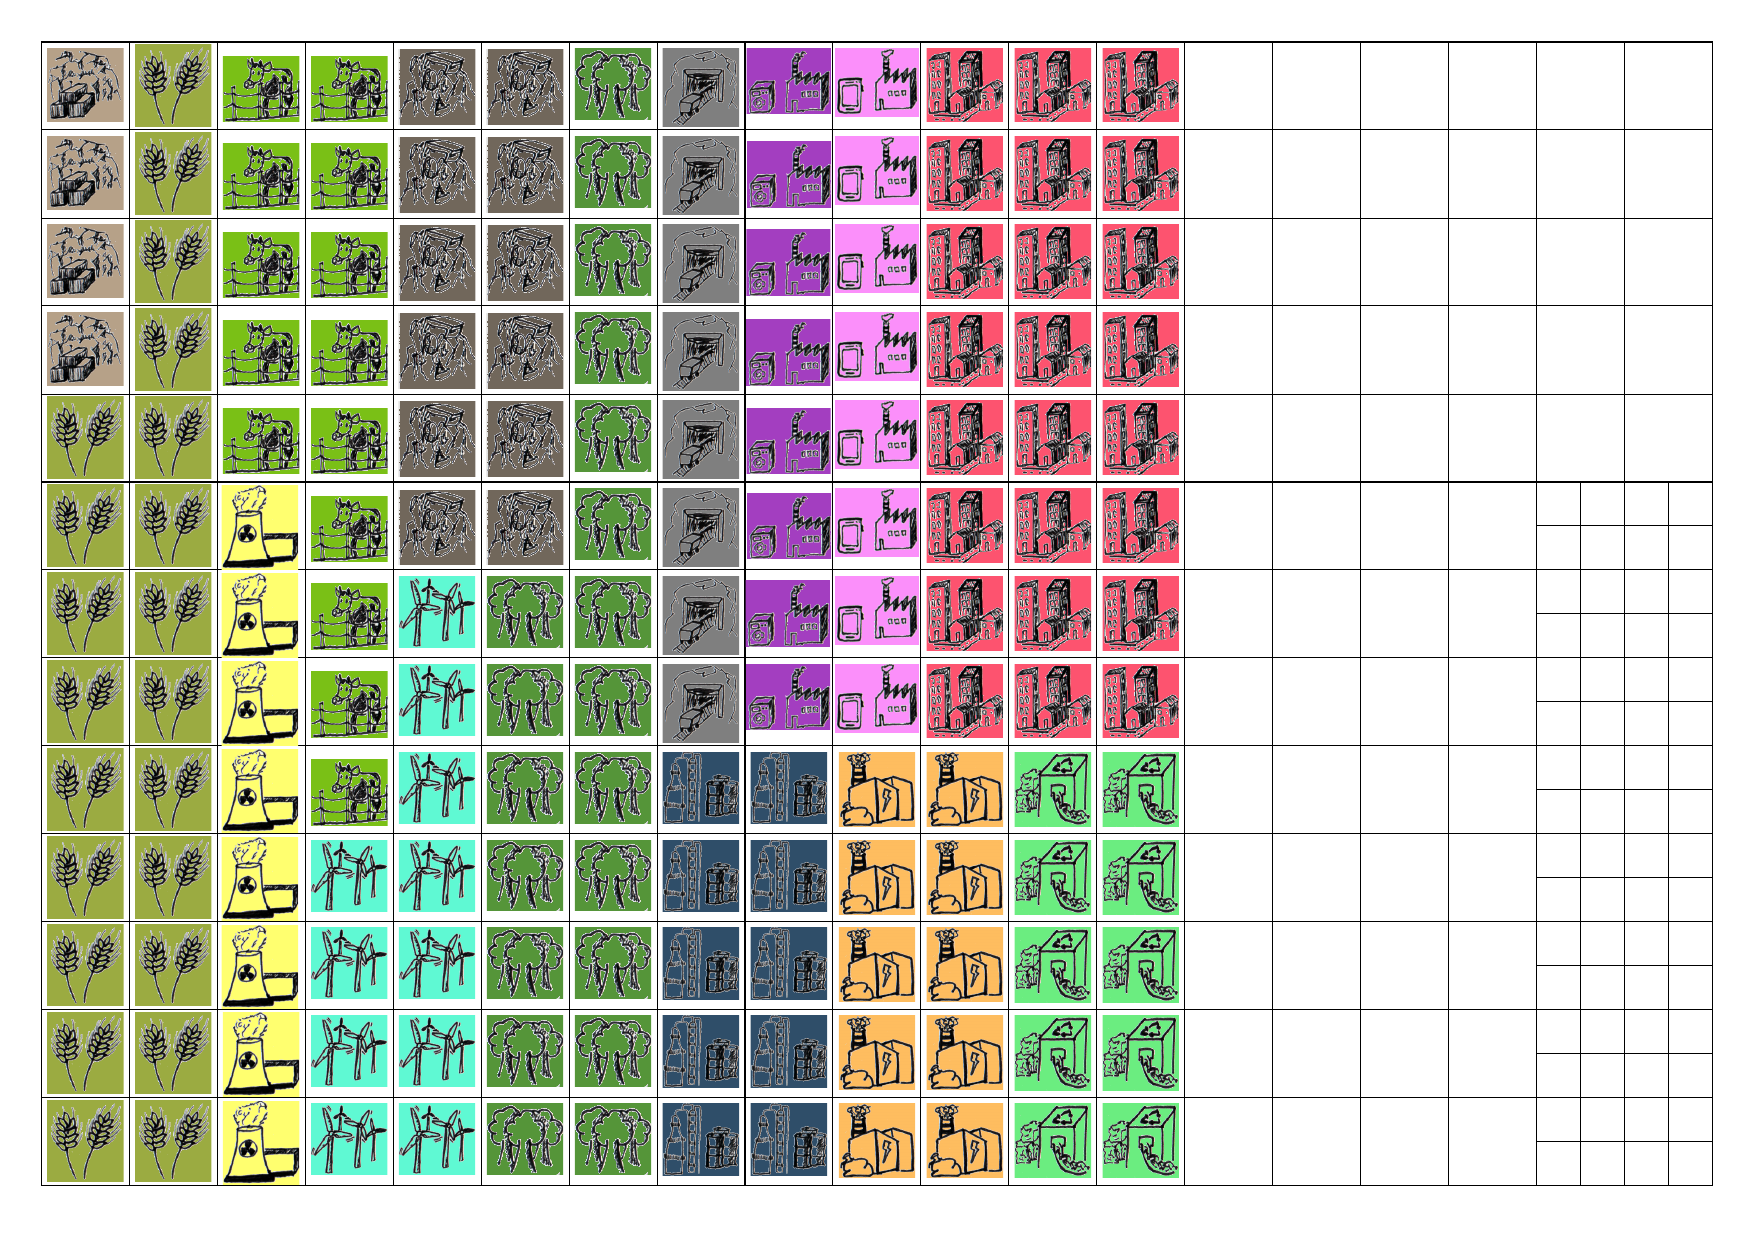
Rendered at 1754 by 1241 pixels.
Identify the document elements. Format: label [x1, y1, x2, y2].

table_cell [1625, 834, 1668, 877]
picture [662, 48, 740, 127]
picture [662, 224, 740, 303]
table_cell [1537, 790, 1580, 833]
table_cell [658, 219, 744, 305]
table_cell [218, 219, 305, 305]
table_cell [1669, 1142, 1712, 1185]
table_cell [1273, 219, 1360, 305]
picture [746, 664, 831, 730]
picture [47, 484, 124, 567]
picture [486, 576, 564, 648]
table_cell [1273, 395, 1360, 481]
table_cell [42, 219, 129, 305]
picture [486, 401, 564, 477]
picture [135, 748, 212, 831]
table_cell [1449, 570, 1536, 657]
table_cell [306, 1010, 393, 1097]
table_cell [306, 130, 393, 217]
table_cell [394, 483, 481, 569]
picture [662, 400, 740, 479]
table_cell [130, 219, 217, 305]
picture [47, 660, 124, 743]
picture [662, 488, 740, 567]
table_cell [1185, 1010, 1272, 1097]
table_cell [394, 219, 481, 305]
table_cell [130, 306, 217, 393]
table_cell [570, 570, 657, 657]
table_cell [1097, 570, 1184, 657]
picture [835, 664, 919, 733]
picture [662, 576, 740, 655]
picture [926, 224, 1003, 299]
table_cell [1581, 1054, 1624, 1097]
picture [1014, 1015, 1092, 1091]
table_header [1449, 43, 1536, 129]
table_cell [1581, 966, 1624, 1009]
table_cell [130, 1010, 217, 1097]
table_cell [658, 922, 744, 1009]
picture [398, 401, 476, 477]
table_cell [570, 219, 657, 305]
picture [222, 320, 300, 386]
table_cell [1273, 1010, 1360, 1097]
picture [574, 48, 652, 120]
table_cell [1537, 483, 1580, 525]
table_cell [921, 570, 1008, 657]
table_cell [1581, 746, 1624, 789]
table_cell [482, 922, 569, 1009]
picture [662, 927, 740, 1000]
picture [486, 927, 564, 999]
table_cell [42, 746, 129, 833]
table_cell [1625, 614, 1668, 657]
table_cell [1361, 483, 1448, 569]
table_cell [1185, 1098, 1272, 1185]
picture [1014, 224, 1092, 299]
picture [574, 752, 652, 824]
table_cell [482, 483, 569, 569]
table_cell [1581, 834, 1624, 877]
table_cell [482, 130, 569, 217]
picture [486, 225, 564, 301]
picture [222, 232, 300, 298]
table_header [42, 43, 129, 129]
picture [1014, 576, 1092, 651]
table_cell [1581, 922, 1624, 965]
picture [47, 748, 124, 831]
table_cell [833, 395, 920, 481]
table_cell [1361, 1010, 1448, 1097]
table_cell [1185, 395, 1272, 481]
picture [1102, 664, 1179, 738]
picture [221, 485, 299, 570]
table_cell [1581, 1010, 1624, 1053]
table_cell [1449, 1010, 1536, 1097]
table_cell [42, 306, 129, 393]
table_cell [1581, 1142, 1624, 1185]
picture [311, 1103, 388, 1175]
picture [1102, 488, 1179, 563]
table_cell [1537, 219, 1624, 305]
picture [1102, 48, 1179, 122]
table_cell [1625, 1054, 1668, 1097]
picture [1102, 312, 1179, 387]
table_cell [1097, 219, 1184, 305]
table_cell [746, 219, 832, 305]
table_cell [1581, 526, 1624, 569]
table_cell [1185, 130, 1272, 217]
table_cell [921, 1010, 1008, 1097]
picture [135, 220, 212, 303]
table_cell [1669, 570, 1712, 613]
table_cell [306, 395, 393, 481]
picture [1102, 400, 1179, 475]
picture [398, 664, 476, 736]
picture [486, 313, 564, 389]
table_header [1625, 43, 1712, 129]
picture [1014, 1103, 1092, 1178]
table_cell [1273, 483, 1360, 569]
table_cell [658, 395, 744, 481]
picture [47, 224, 124, 298]
table_cell [1185, 219, 1272, 305]
table_cell [833, 219, 920, 305]
picture [221, 661, 299, 746]
table_cell [658, 658, 744, 745]
table_cell [42, 570, 129, 657]
table_cell [1097, 483, 1184, 569]
picture [838, 1015, 916, 1090]
table_cell [482, 746, 569, 833]
table_cell [921, 483, 1008, 569]
table_cell [394, 1010, 481, 1097]
table_cell [482, 219, 569, 305]
picture [47, 1012, 124, 1094]
table_cell [130, 395, 217, 481]
table_cell [482, 1010, 569, 1097]
picture [1014, 312, 1092, 387]
picture [311, 320, 388, 386]
picture [221, 749, 299, 833]
picture [486, 490, 564, 565]
table_cell [1625, 1098, 1668, 1141]
picture [135, 44, 212, 127]
picture [1102, 840, 1179, 915]
table_cell [1669, 790, 1712, 833]
picture [222, 1012, 300, 1097]
table_cell [1185, 658, 1272, 745]
table_cell [1625, 790, 1668, 833]
table_cell [1537, 922, 1580, 965]
table_cell [921, 746, 1008, 833]
picture [1014, 488, 1092, 563]
picture [222, 1101, 300, 1185]
table_cell [1581, 614, 1624, 657]
table_cell [658, 306, 744, 393]
table_cell [394, 395, 481, 481]
table_cell [1537, 746, 1580, 789]
table_cell [394, 922, 481, 1009]
picture [47, 924, 124, 1006]
picture [574, 927, 652, 999]
table_cell [1537, 570, 1580, 613]
table_header [306, 43, 393, 129]
table_cell [1669, 966, 1712, 1009]
table_cell [218, 922, 305, 1009]
picture [574, 224, 652, 296]
picture [746, 319, 831, 386]
picture [135, 484, 212, 567]
picture [662, 136, 740, 215]
table_cell [1669, 878, 1712, 921]
table_cell [658, 483, 744, 569]
picture [838, 840, 916, 915]
table_cell [1537, 834, 1580, 877]
table_cell [218, 130, 305, 217]
table_cell [570, 395, 657, 481]
table_cell [1625, 395, 1712, 481]
picture [926, 136, 1003, 211]
table_cell [1625, 483, 1668, 525]
table_cell [1185, 483, 1272, 569]
table_cell [1625, 746, 1668, 789]
picture [486, 664, 564, 736]
picture [835, 576, 919, 645]
picture [746, 408, 831, 474]
table_cell [1537, 130, 1624, 217]
table_header [1009, 43, 1096, 129]
picture [926, 1015, 1004, 1090]
table_cell [1669, 526, 1712, 569]
table_cell [1449, 130, 1536, 217]
table_cell [306, 834, 393, 921]
picture [835, 312, 919, 381]
table_cell [1273, 306, 1360, 393]
table_cell [833, 483, 920, 569]
table_header [394, 43, 481, 129]
table_cell [1537, 1054, 1580, 1097]
picture [398, 752, 476, 824]
table_cell [1581, 702, 1624, 745]
table_cell [1581, 658, 1624, 701]
table_cell [658, 834, 744, 921]
picture [398, 490, 476, 565]
picture [311, 496, 388, 562]
table_cell [1625, 526, 1668, 569]
table_header [482, 43, 569, 129]
table_cell [1361, 130, 1448, 217]
picture [222, 408, 300, 474]
table_cell [482, 658, 569, 745]
table_cell [746, 746, 832, 833]
picture [662, 752, 740, 824]
table_cell [1273, 570, 1360, 657]
picture [1102, 576, 1179, 651]
picture [838, 1103, 916, 1178]
picture [926, 752, 1004, 827]
picture [1014, 752, 1092, 827]
table_cell [833, 658, 920, 745]
table_cell [218, 746, 305, 833]
table_cell [746, 306, 832, 393]
table_cell [42, 395, 129, 481]
table_cell [1097, 746, 1184, 833]
table_cell [306, 306, 393, 393]
picture [1014, 136, 1092, 211]
table_cell [1625, 306, 1712, 393]
table_cell [1581, 483, 1624, 525]
table_cell [1669, 746, 1712, 789]
table_cell [1669, 1054, 1712, 1097]
picture [574, 664, 652, 736]
table_cell [1009, 395, 1096, 481]
picture [750, 927, 828, 1000]
picture [574, 576, 652, 648]
table_cell [1009, 570, 1096, 657]
picture [47, 312, 124, 386]
table_cell [1009, 483, 1096, 569]
picture [1102, 1015, 1179, 1091]
table_cell [1361, 1098, 1448, 1185]
picture [311, 583, 388, 650]
table_cell [746, 834, 832, 921]
table_cell [746, 1098, 832, 1185]
table_cell [1625, 658, 1668, 701]
table_cell [921, 658, 1008, 745]
picture [750, 1103, 828, 1176]
picture [926, 927, 1004, 1002]
picture [1102, 927, 1179, 1003]
picture [135, 308, 212, 391]
table_cell [1273, 922, 1360, 1009]
table_header [1361, 43, 1448, 129]
picture [311, 840, 388, 912]
table_cell [482, 306, 569, 393]
table_cell [130, 483, 217, 569]
table_cell [1669, 1010, 1712, 1053]
table_cell [1009, 1010, 1096, 1097]
table_cell [482, 834, 569, 921]
picture [747, 141, 832, 208]
table_cell [1669, 834, 1712, 877]
table_cell [1625, 570, 1668, 613]
table_cell [1273, 746, 1360, 833]
table_header [1273, 43, 1360, 129]
table_cell [482, 395, 569, 481]
table_cell [746, 130, 832, 217]
table_cell [1273, 130, 1360, 217]
table_cell [1581, 570, 1624, 613]
picture [221, 837, 299, 921]
table_cell [1537, 1098, 1580, 1141]
table_cell [1185, 306, 1272, 393]
table_cell [482, 1098, 569, 1185]
table_cell [394, 306, 481, 393]
table_cell [1185, 746, 1272, 833]
table_cell [218, 658, 305, 745]
table_cell [921, 395, 1008, 481]
table_cell [42, 1098, 129, 1185]
table_cell [1449, 1098, 1536, 1185]
picture [135, 1012, 212, 1094]
table_header [833, 43, 920, 129]
table_header [1537, 43, 1624, 129]
picture [746, 48, 831, 114]
table_cell [1537, 526, 1580, 569]
table_header [218, 43, 305, 129]
picture [835, 48, 919, 117]
table_cell [130, 130, 217, 217]
table_cell [833, 306, 920, 393]
picture [135, 132, 212, 215]
table_cell [1009, 922, 1096, 1009]
table_cell [1625, 1010, 1668, 1053]
picture [574, 312, 652, 384]
table_cell [1009, 306, 1096, 393]
table_cell [1273, 834, 1360, 921]
table_cell [218, 306, 305, 393]
table_cell [1009, 1098, 1096, 1185]
picture [574, 1015, 652, 1087]
table_cell [570, 922, 657, 1009]
table_cell [394, 746, 481, 833]
picture [835, 400, 919, 469]
table_cell [1537, 1010, 1580, 1053]
picture [398, 49, 476, 125]
picture [835, 224, 919, 293]
picture [311, 232, 388, 298]
table_cell [42, 1010, 129, 1097]
picture [47, 1100, 124, 1182]
picture [398, 840, 476, 912]
picture [662, 312, 740, 391]
table_cell [1625, 702, 1668, 745]
picture [926, 664, 1003, 738]
table_cell [1625, 130, 1712, 217]
table_cell [218, 395, 305, 481]
table_cell [746, 395, 832, 481]
table_cell [833, 834, 920, 921]
table_cell [1097, 658, 1184, 745]
table_cell [1669, 702, 1712, 745]
table_cell [1537, 702, 1580, 745]
table_cell [658, 1098, 744, 1185]
table_cell [833, 1010, 920, 1097]
picture [135, 836, 212, 919]
picture [750, 1015, 828, 1088]
table_cell [1669, 483, 1712, 525]
table_cell [833, 1098, 920, 1185]
picture [486, 137, 564, 213]
picture [135, 396, 212, 479]
picture [1014, 927, 1092, 1003]
table_cell [1669, 614, 1712, 657]
table_cell [570, 1098, 657, 1185]
table_cell [218, 570, 305, 657]
table_cell [306, 570, 393, 657]
table_cell [833, 746, 920, 833]
picture [135, 660, 212, 743]
table_header [921, 43, 1008, 129]
table_cell [1361, 570, 1448, 657]
table_cell [1669, 658, 1712, 701]
table_cell [921, 130, 1008, 217]
picture [135, 1100, 212, 1182]
table_cell [306, 746, 393, 833]
picture [574, 1103, 652, 1175]
picture [1102, 752, 1179, 827]
table_cell [306, 219, 393, 305]
table_cell [1009, 658, 1096, 745]
picture [926, 48, 1003, 122]
table_cell [218, 834, 305, 921]
table_cell [1669, 922, 1712, 965]
table_cell [1361, 834, 1448, 921]
picture [1014, 664, 1092, 738]
table_cell [921, 1098, 1008, 1185]
table_cell [570, 658, 657, 745]
picture [1102, 224, 1179, 299]
table_cell [130, 1098, 217, 1185]
picture [311, 759, 388, 826]
picture [926, 400, 1003, 475]
table_cell [921, 306, 1008, 393]
picture [47, 48, 124, 122]
table_cell [570, 306, 657, 393]
table_cell [1097, 395, 1184, 481]
picture [486, 752, 564, 824]
table_cell [746, 658, 832, 745]
table_cell [1537, 658, 1580, 701]
table_cell [1009, 130, 1096, 217]
table_cell [482, 570, 569, 657]
table_header [1097, 43, 1184, 129]
table_cell [130, 570, 217, 657]
table_cell [130, 658, 217, 745]
table_cell [1449, 834, 1536, 921]
table_cell [1361, 746, 1448, 833]
picture [574, 136, 652, 208]
table_cell [921, 834, 1008, 921]
table_cell [1185, 570, 1272, 657]
table_cell [1361, 922, 1448, 1009]
table_cell [1537, 306, 1624, 393]
picture [311, 143, 388, 210]
table_cell [570, 130, 657, 217]
table_cell [306, 483, 393, 569]
table_cell [1537, 395, 1624, 481]
picture [135, 924, 212, 1006]
table_cell [1449, 922, 1536, 1009]
table_cell [1625, 878, 1668, 921]
table_cell [1361, 219, 1448, 305]
picture [135, 572, 212, 655]
picture [1014, 840, 1092, 915]
table_cell [42, 834, 129, 921]
table_cell [1449, 395, 1536, 481]
table_cell [42, 658, 129, 745]
picture [221, 925, 299, 1009]
table_cell [1625, 219, 1712, 305]
table_cell [921, 219, 1008, 305]
picture [47, 396, 124, 479]
table_cell [306, 1098, 393, 1185]
table_cell [570, 483, 657, 569]
picture [486, 840, 564, 911]
table_cell [1361, 306, 1448, 393]
picture [926, 312, 1003, 387]
picture [1014, 400, 1092, 475]
table_cell [1097, 1098, 1184, 1185]
picture [574, 400, 652, 472]
table_header [570, 43, 657, 129]
picture [745, 580, 830, 647]
picture [1102, 1103, 1179, 1178]
picture [221, 573, 299, 658]
table_cell [1669, 1098, 1712, 1141]
table_cell [130, 746, 217, 833]
table_cell [658, 746, 744, 833]
table_cell [746, 570, 832, 657]
table_cell [1625, 966, 1668, 1009]
picture [486, 49, 564, 125]
picture [222, 56, 300, 122]
picture [926, 488, 1003, 563]
table_cell [1097, 306, 1184, 393]
table_cell [1625, 1142, 1668, 1185]
table_cell [1537, 614, 1580, 657]
table_cell [218, 1010, 305, 1097]
table_cell [306, 658, 393, 745]
table_cell [746, 922, 832, 1009]
picture [1102, 136, 1179, 211]
table_header [746, 43, 832, 129]
table_cell [218, 483, 305, 569]
picture [926, 576, 1003, 651]
table_cell [833, 130, 920, 217]
picture [838, 927, 916, 1002]
table_cell [1273, 1098, 1360, 1185]
picture [835, 136, 919, 205]
table_cell [1185, 922, 1272, 1009]
picture [486, 1103, 564, 1175]
table_cell [1097, 922, 1184, 1009]
picture [398, 1103, 476, 1175]
table_cell [833, 570, 920, 657]
picture [398, 576, 476, 648]
picture [398, 1015, 476, 1087]
table_cell [1449, 658, 1536, 745]
table_cell [1537, 878, 1580, 921]
picture [47, 836, 124, 919]
picture [398, 137, 476, 213]
picture [662, 1015, 740, 1088]
table_cell [570, 1010, 657, 1097]
table_cell [218, 1098, 305, 1185]
table_cell [570, 834, 657, 921]
picture [926, 1103, 1004, 1178]
table_cell [1581, 790, 1624, 833]
picture [574, 840, 652, 911]
picture [838, 752, 916, 827]
table_cell [1449, 219, 1536, 305]
table_cell [658, 1010, 744, 1097]
picture [926, 840, 1004, 915]
table_cell [1625, 922, 1668, 965]
table_cell [1009, 746, 1096, 833]
table_cell [1449, 746, 1536, 833]
table_cell [570, 746, 657, 833]
table_cell [394, 834, 481, 921]
picture [398, 225, 476, 301]
table_cell [1009, 834, 1096, 921]
picture [746, 229, 831, 296]
picture [1014, 48, 1092, 122]
table_cell [1273, 658, 1360, 745]
table_cell [394, 658, 481, 745]
table_cell [394, 1098, 481, 1185]
table_header [130, 43, 217, 129]
table_cell [1097, 130, 1184, 217]
picture [662, 1103, 740, 1176]
picture [662, 664, 740, 743]
table_cell [1361, 395, 1448, 481]
table_cell [306, 922, 393, 1009]
table_cell [658, 130, 744, 217]
table_cell [1537, 966, 1580, 1009]
table_cell [130, 922, 217, 1009]
table_cell [1537, 1142, 1580, 1185]
table_cell [833, 922, 920, 1009]
picture [486, 1015, 564, 1087]
picture [398, 313, 476, 389]
table_header [1185, 43, 1272, 129]
table_cell [1097, 834, 1184, 921]
picture [311, 927, 388, 999]
table_cell [658, 570, 744, 657]
table_header [658, 43, 744, 129]
table_cell [1449, 306, 1536, 393]
picture [750, 752, 828, 824]
table_cell [42, 130, 129, 217]
table_cell [1361, 658, 1448, 745]
table_cell [1185, 834, 1272, 921]
picture [835, 488, 919, 557]
table_cell [42, 922, 129, 1009]
picture [750, 840, 828, 912]
picture [311, 56, 388, 122]
table_cell [394, 570, 481, 657]
table_cell [921, 922, 1008, 1009]
picture [747, 493, 832, 559]
table_cell [1581, 1098, 1624, 1141]
picture [311, 1015, 388, 1087]
table_cell [394, 130, 481, 217]
picture [311, 671, 388, 738]
picture [398, 927, 476, 999]
table_cell [1449, 483, 1536, 569]
table_cell [1581, 878, 1624, 921]
picture [222, 143, 300, 210]
table_cell [746, 483, 832, 569]
picture [47, 136, 124, 210]
table_cell [42, 483, 129, 569]
picture [311, 408, 388, 474]
table_cell [130, 834, 217, 921]
picture [574, 488, 652, 560]
table_cell [1097, 1010, 1184, 1097]
picture [662, 840, 740, 912]
table_cell [746, 1010, 832, 1097]
table_cell [1009, 219, 1096, 305]
picture [47, 572, 124, 655]
